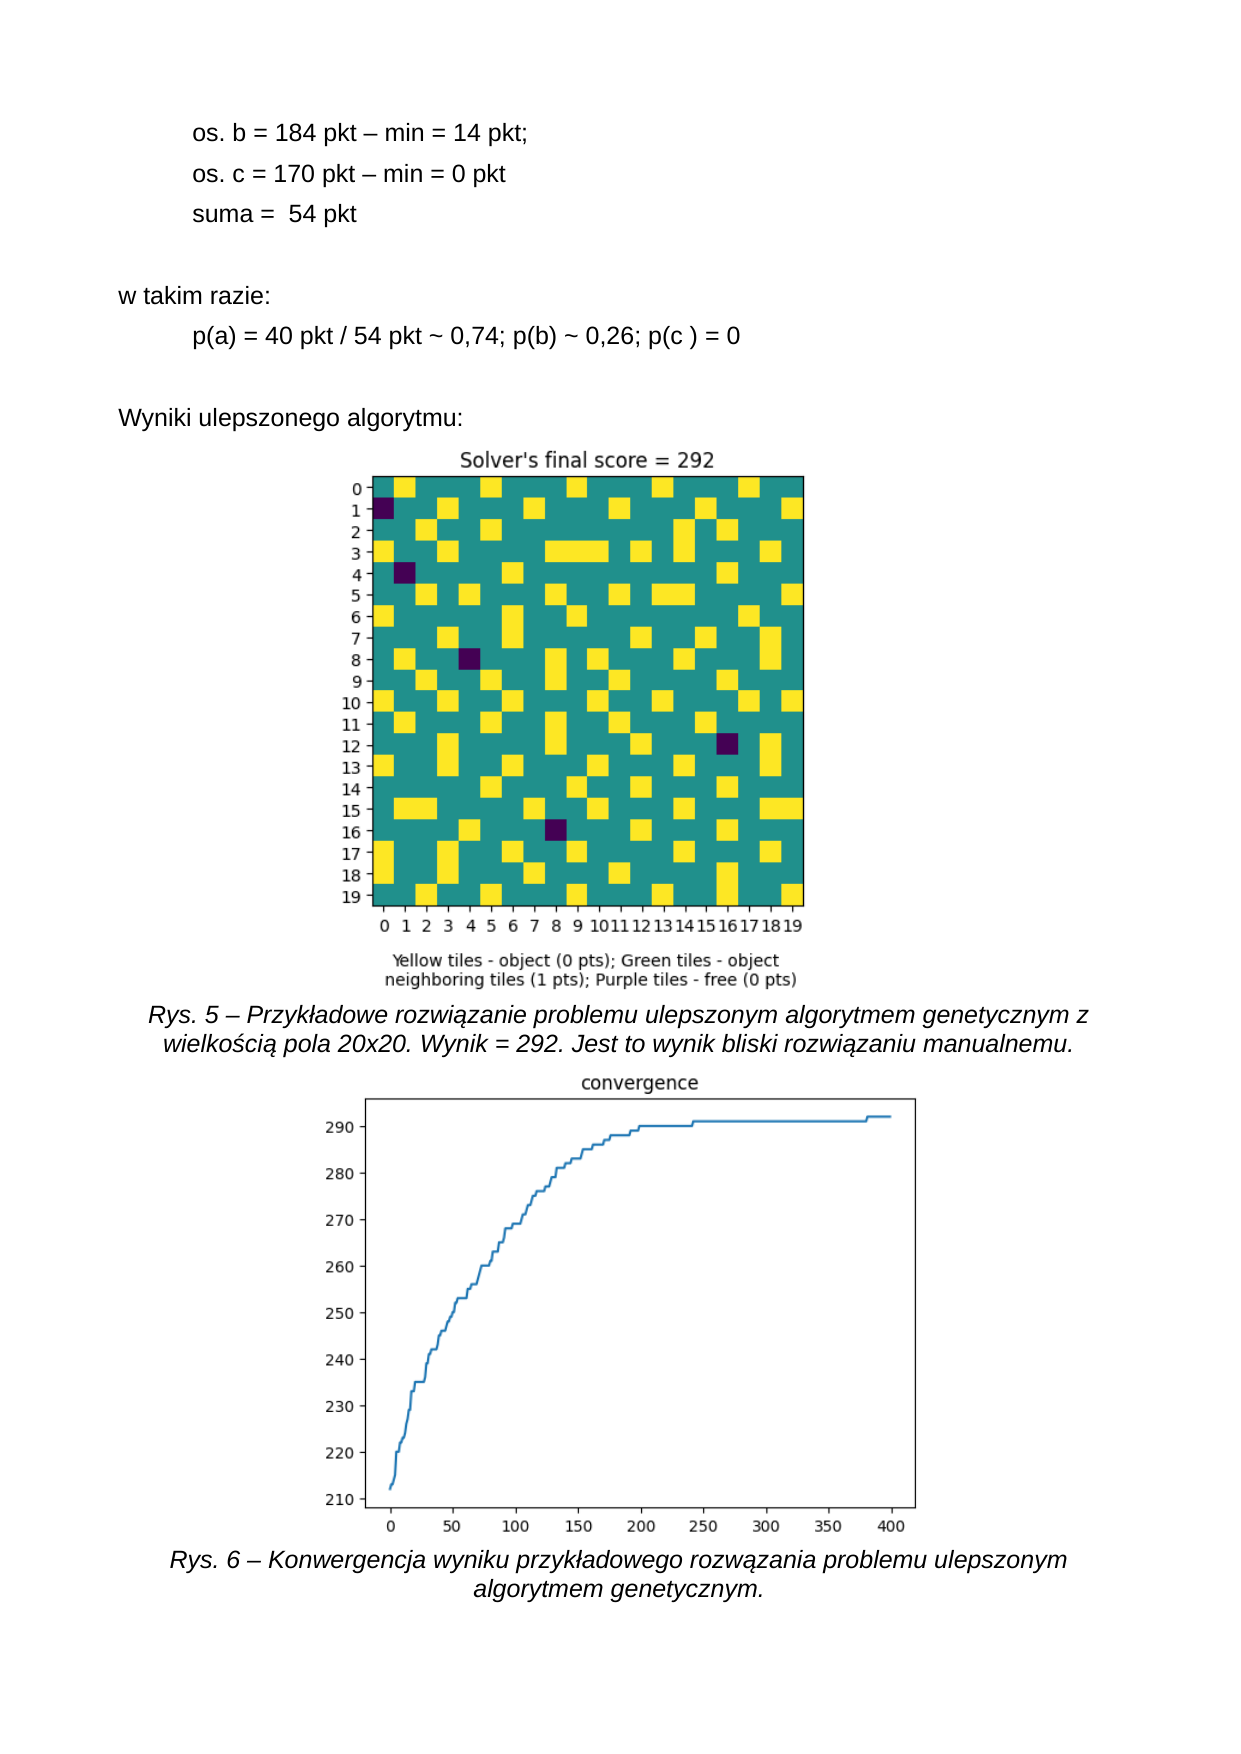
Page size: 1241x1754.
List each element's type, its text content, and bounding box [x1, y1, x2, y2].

text Wyniki ulepszonego algorytmu: [118, 402, 1122, 431]
text os. c = 170 pkt – min = 0 pkt [192, 159, 1122, 187]
text os. b = 184 pkt – min = 14 pkt; [192, 118, 1122, 147]
text Rys. 6 – Konwergencja wyniku przykładowego rozwązania problemu ulepszonym algorytmem genetycznym. [118, 1069, 1122, 1602]
picture [328, 439, 814, 1000]
text Rys. 5 – Przykładowe rozwiązanie problemu ulepszonym algorytmem genetycznym z wielkością pola 20x20. Wynik = 292. Jest to wynik bliski rozwiązaniu manualnemu. [118, 443, 1122, 1057]
text suma = 54 pkt [192, 199, 1122, 228]
text w takim razie: [118, 281, 1122, 309]
text p(a) = 40 pkt / 54 pkt ~ 0,74; p(b) ~ 0,26; p(c ) = 0 [118, 321, 1122, 350]
picture [314, 1063, 926, 1545]
